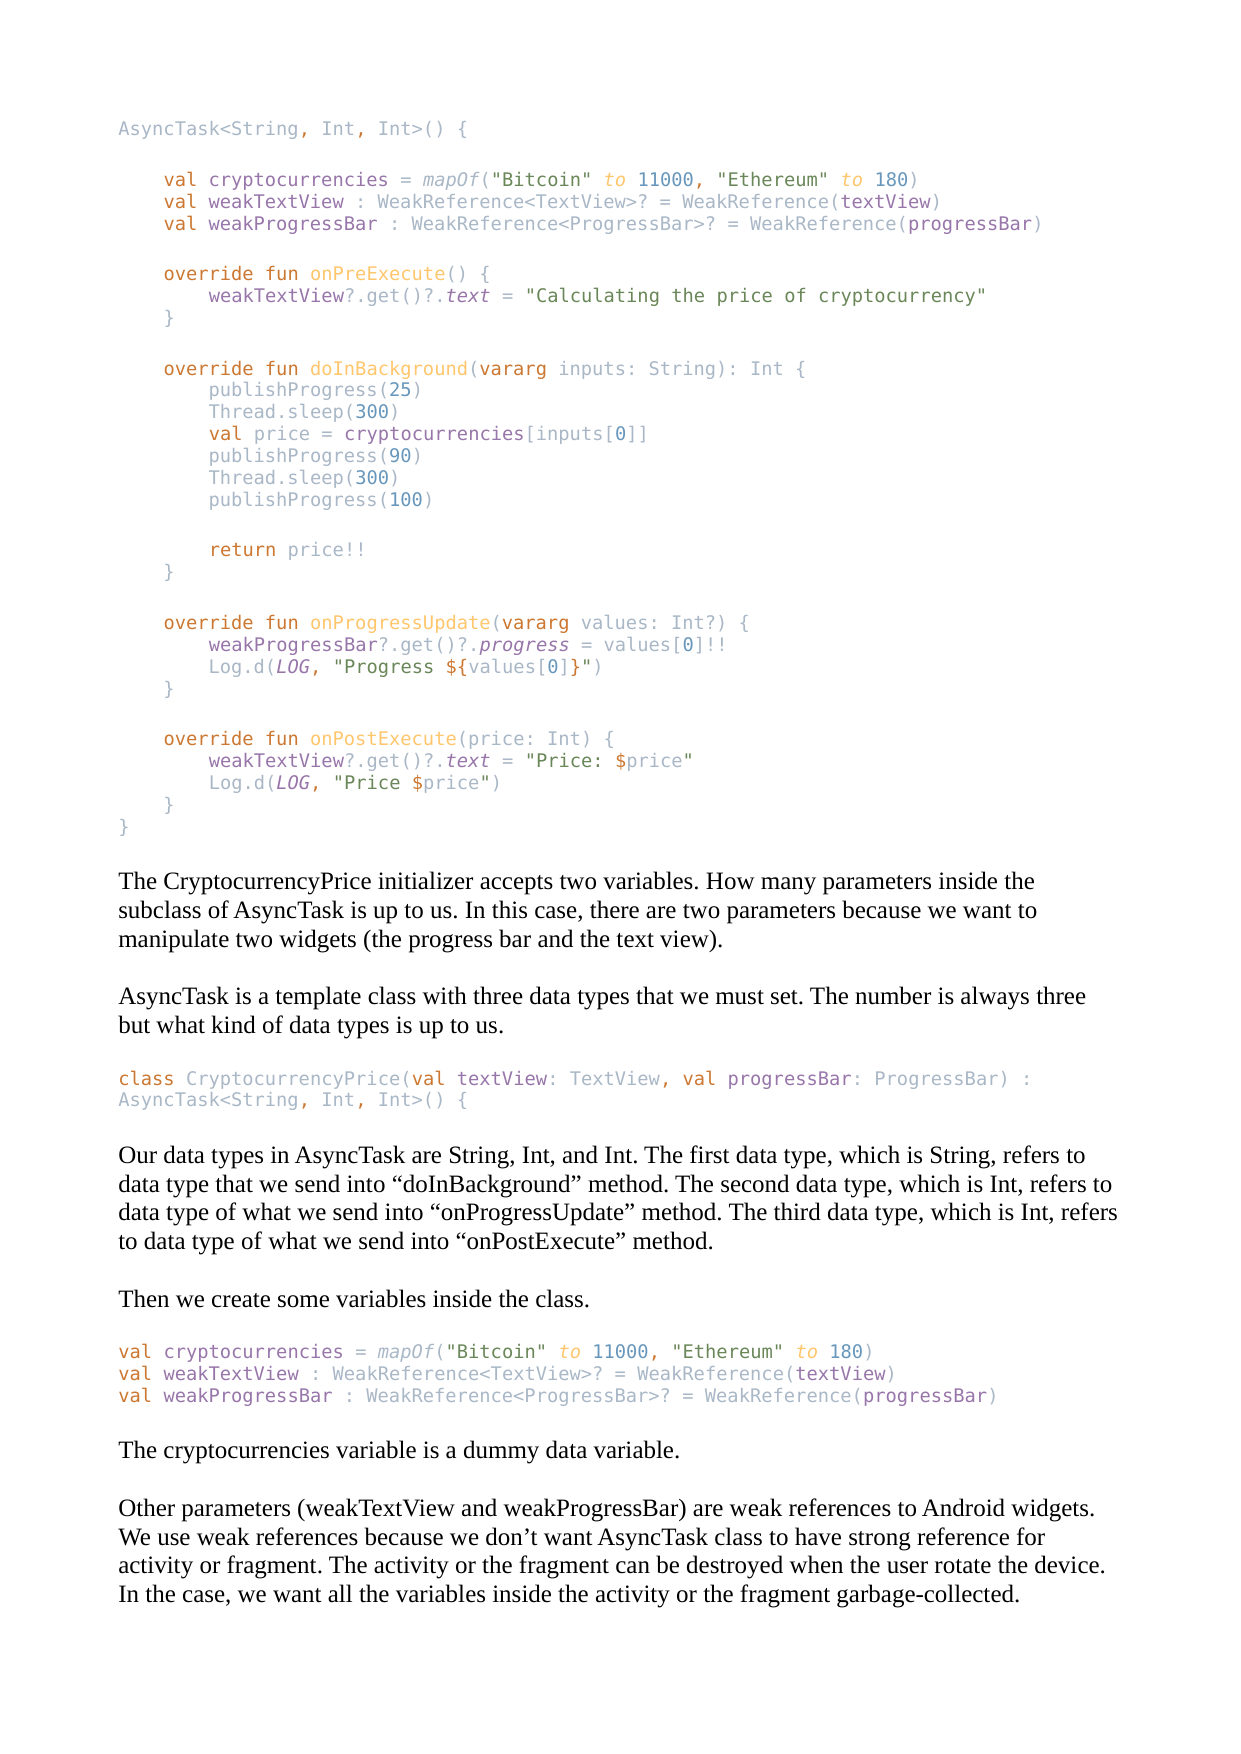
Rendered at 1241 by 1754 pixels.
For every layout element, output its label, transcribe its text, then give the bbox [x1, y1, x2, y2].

text The cryptocurrencies variable is a dummy data variable. [118, 1436, 1122, 1464]
text Other parameters (weakTextView and weakProgressBar) are weak references to Android widgets. We use weak references because we don’t want AsyncTask class to have strong reference for activity or fragment. The activity or the fragment can be destroyed when the user rotate the device. In the case, we want all the variables inside the activity or the fragment garbage-collected. [118, 1493, 1122, 1608]
text class CryptocurrencyPrice(val textView: TextView, val progressBar: ProgressBar) : AsyncTask<String, Int, Int>() { [118, 1067, 1122, 1111]
text Then we create some variables inside the class. [118, 1284, 1122, 1312]
text val cryptocurrencies = mapOf("Bitcoin" to 11000, "Ethereum" to 180) val weakTextView : WeakReference<TextView>? = WeakReference(textView) val weakProgressBar : WeakReference<ProgressBar>? = WeakReference(progressBar) [118, 1341, 1122, 1407]
text AsyncTask is a template class with three data types that we must set. The number is always three but what kind of data types is up to us. [118, 981, 1122, 1039]
text The CryptocurrencyPrice initializer accepts two variables. How many parameters inside the subclass of AsyncTask is up to us. In this case, there are two parameters because we want to manipulate two widgets (the progress bar and the text view). [118, 866, 1122, 952]
text Our data types in AsyncTask are String, Int, and Int. The first data type, which is String, refers to data type that we send into “doInBackground” method. The second data type, which is Int, refers to data type of what we send into “onProgressUpdate” method. The third data type, which is Int, refers to data type of what we send into “onPostExecute” method. [118, 1140, 1122, 1255]
text AsyncTask<String, Int, Int>() { val cryptocurrencies = mapOf("Bitcoin" to 11000, "Ethereum" to 180) val weakTextView : WeakReference<TextView>? = WeakReference(textView) val weakProgressBar : WeakReference<ProgressBar>? = WeakReference(progressBar) override fun onPreExecute() { weakTextView?.get()?.text = "Calculating the price of cryptocurrency" } override fun doInBackground(vararg inputs: String): Int { publishProgress(25) Thread.sleep(300) val price = cryptocurrencies[inputs[0]] publishProgress(90) Thread.sleep(300) publishProgress(100) return price!! } override fun onProgressUpdate(vararg values: Int?) { weakProgressBar?.get()?.progress = values[0]!! Log.d(LOG, "Progress ${values[0]}") } override fun onPostExecute(price: Int) { weakTextView?.get()?.text = "Price: $price" Log.d(LOG, "Price $price") } } [118, 118, 1122, 837]
